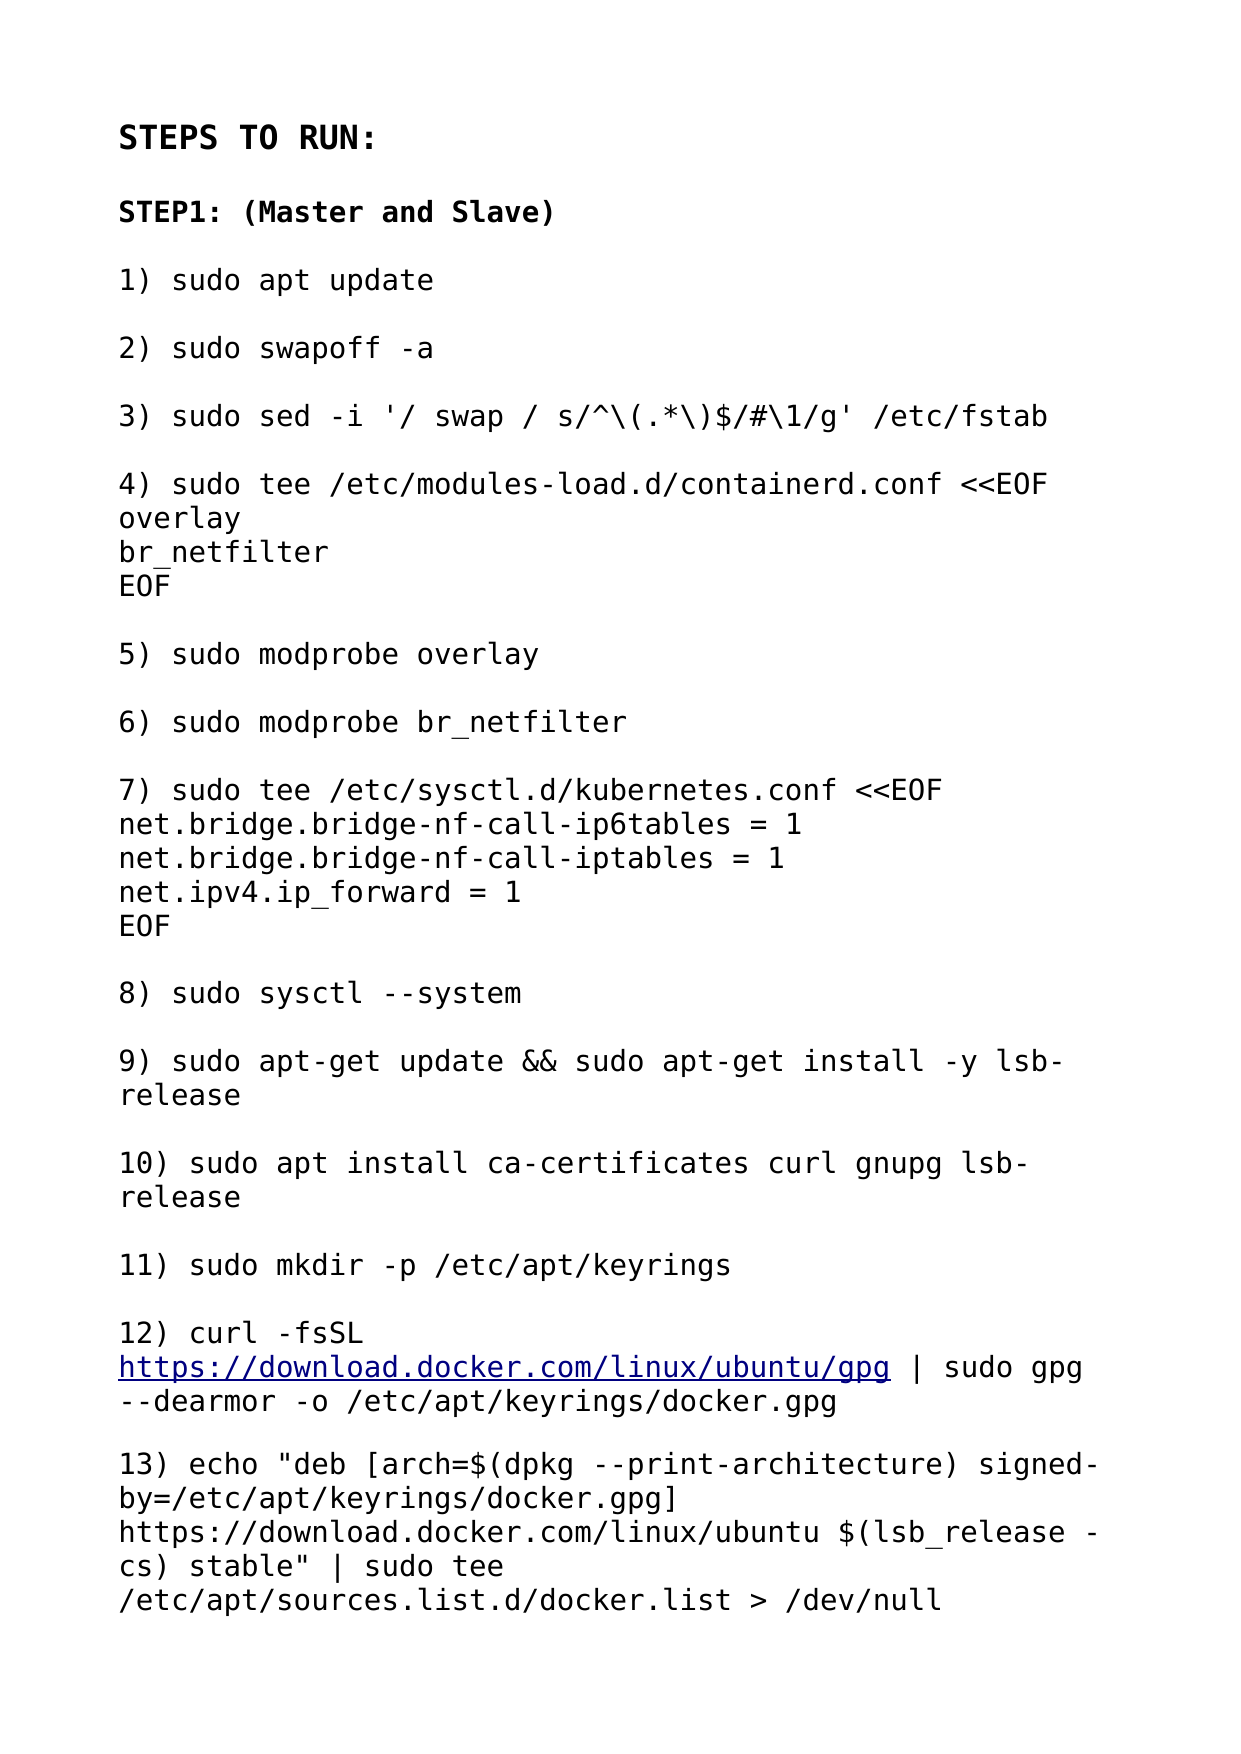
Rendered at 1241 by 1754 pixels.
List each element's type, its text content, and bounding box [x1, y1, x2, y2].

text net.bridge.bridge-nf-call-iptables = 1 [118, 841, 1122, 875]
text 9) sudo apt-get update && sudo apt-get install -y lsb-release [118, 1045, 1122, 1113]
text net.ipv4.ip_forward = 1 [118, 875, 1122, 909]
text STEP1: (Master and Slave) [118, 196, 1122, 230]
text 4) sudo tee /etc/modules-load.d/containerd.conf <<EOF [118, 467, 1122, 501]
text overlay [118, 501, 1122, 535]
text 11) sudo mkdir -p /etc/apt/keyrings [118, 1248, 1122, 1282]
text 13) echo "deb [arch=$(dpkg --print-architecture) signed-by=/etc/apt/keyrings/docker.gpg] https://download.docker.com/linux/ubuntu $(lsb_release -cs) stable" | sudo tee /etc/apt/sources.list.d/docker.list > /dev/null [118, 1447, 1122, 1617]
text 3) sudo sed -i '/ swap / s/^\(.*\)$/#\1/g' /etc/fstab [118, 399, 1122, 433]
text 1) sudo apt update [118, 264, 1122, 298]
text net.bridge.bridge-nf-call-ip6tables = 1 [118, 807, 1122, 841]
text STEPS TO RUN: [118, 118, 1122, 157]
text br_netfilter [118, 535, 1122, 569]
text 10) sudo apt install ca-certificates curl gnupg lsb-release [118, 1147, 1122, 1214]
text 2) sudo swapoff -a [118, 332, 1122, 366]
text 6) sudo modprobe br_netfilter [118, 705, 1122, 739]
text 7) sudo tee /etc/sysctl.d/kubernetes.conf <<EOF [118, 773, 1122, 807]
text EOF [118, 909, 1122, 943]
text 5) sudo modprobe overlay [118, 637, 1122, 671]
text 12) curl -fsSL https://download.docker.com/linux/ubuntu/gpg | sudo gpg --dearmor -o /etc/apt/keyrings/docker.gpg [118, 1316, 1122, 1418]
text EOF [118, 569, 1122, 603]
text 8) sudo sysctl --system [118, 977, 1122, 1011]
